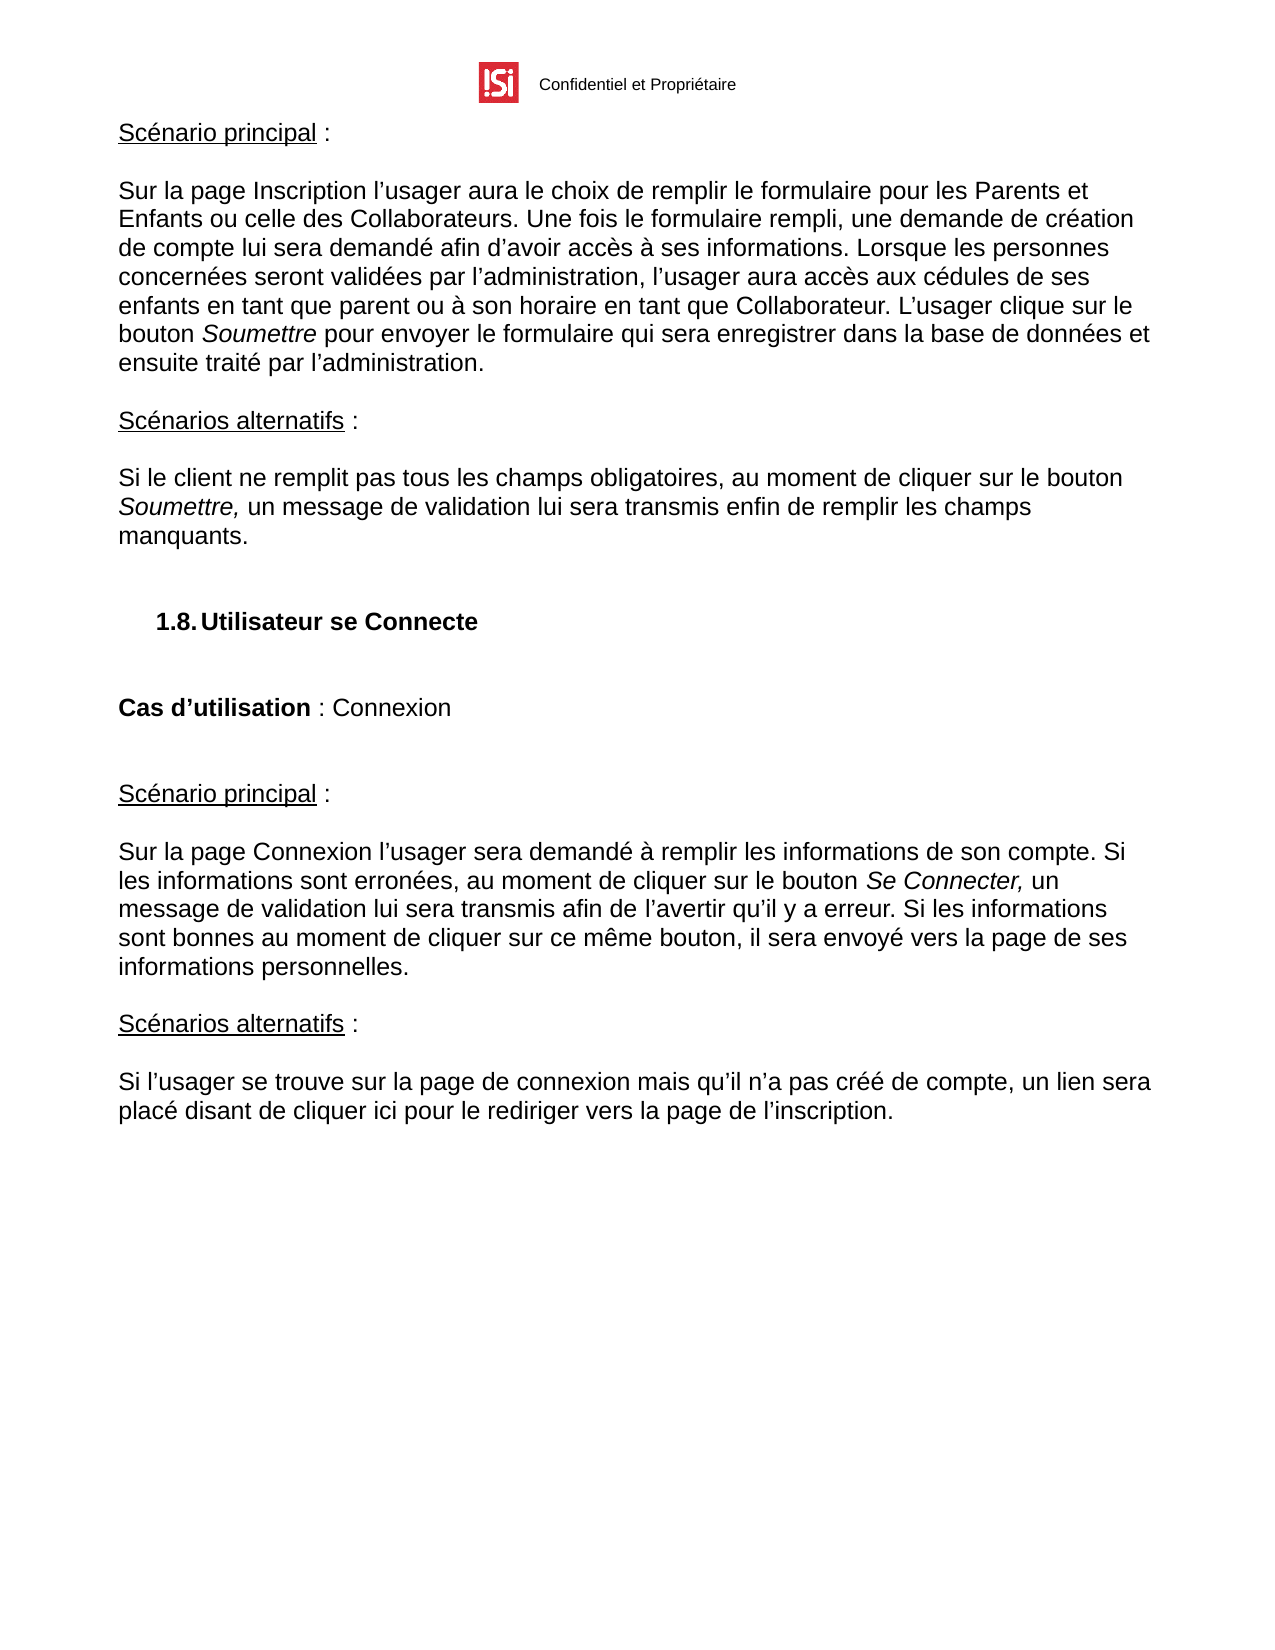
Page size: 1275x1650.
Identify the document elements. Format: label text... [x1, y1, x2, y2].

text Cas d’utilisation : Connexion [118, 693, 1157, 722]
text Scénario principal : [118, 118, 1157, 147]
text Scénario principal : [118, 779, 1157, 808]
list Utilisateur se Connecte [156, 607, 1157, 636]
text Scénarios alternatifs : [118, 406, 1157, 434]
text Si le client ne remplit pas tous les champs obligatoires, au moment de cliquer sur le bouton Soumettre, un message de validation lui sera transmis enfin de remplir les champs manquants. [118, 463, 1157, 549]
text Si l’usager se trouve sur la page de connexion mais qu’il n’a pas créé de compte, un lien sera placé disant de cliquer ici pour le rediriger vers la page de l’inscription. [118, 1067, 1157, 1124]
text Scénarios alternatifs : [118, 1009, 1157, 1038]
text Sur la page Inscription l’usager aura le choix de remplir le formulaire pour les Parents et Enfants ou celle des Collaborateurs. Une fois le formulaire rempli, une demande de création de compte lui sera demandé afin d’avoir accès à ses informations. Lorsque les personnes concernées seront validées par l’administration, l’usager aura accès aux cédules de ses enfants en tant que parent ou à son horaire en tant que Collaborateur. L’usager clique sur le bouton Soumettre pour envoyer le formulaire qui sera enregistrer dans la base de données et ensuite traité par l’administration. [118, 176, 1157, 377]
text Sur la page Connexion l’usager sera demandé à remplir les informations de son compte. Si les informations sont erronées, au moment de cliquer sur le bouton Se Connecter, un message de validation lui sera transmis afin de l’avertir qu’il y a erreur. Si les informations sont bonnes au moment de cliquer sur ce même bouton, il sera envoyé vers la page de ses informations personnelles. [118, 837, 1157, 981]
